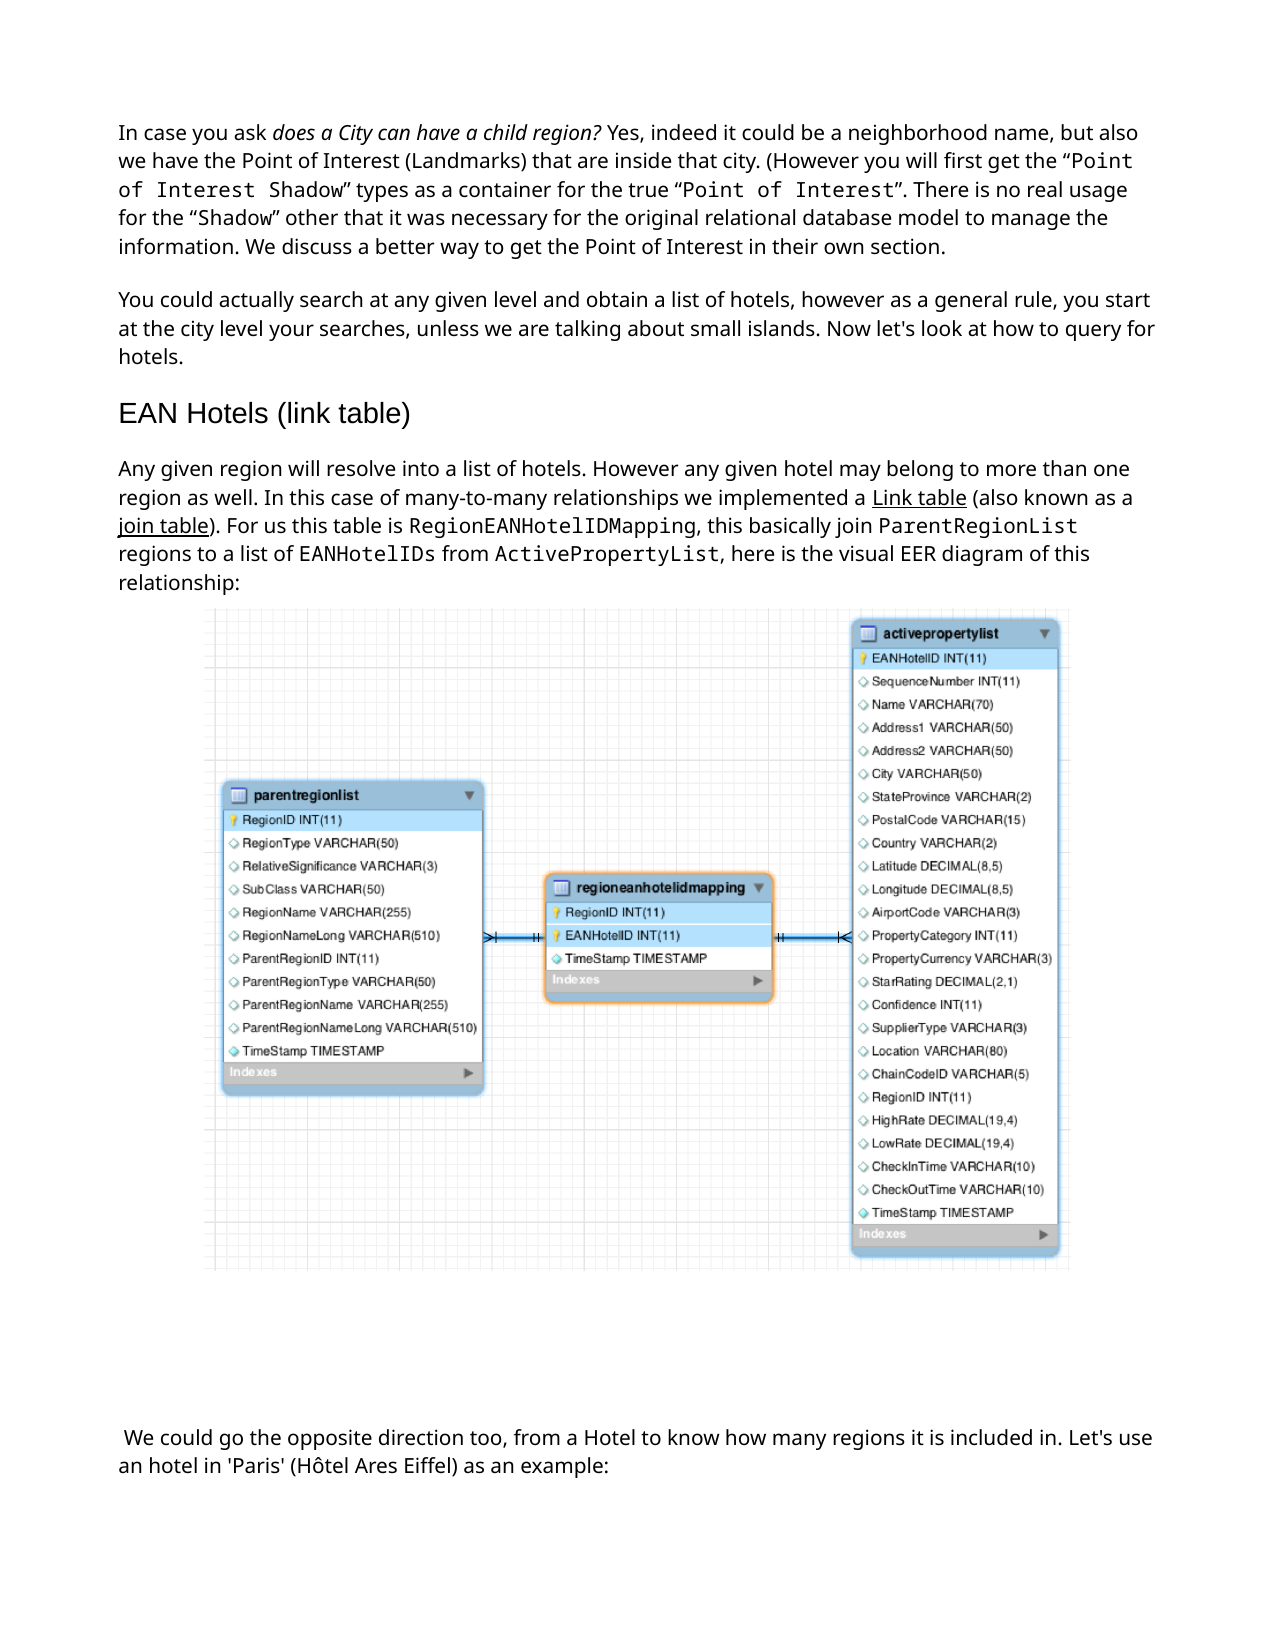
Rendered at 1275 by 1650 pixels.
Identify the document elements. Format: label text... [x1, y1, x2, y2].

subtitle In case you ask does a City can have a child region? Yes, indeed it could be a neighborhood name, but also we have the Point of Interest (Landmarks) that are inside that city. (However you will first get the “Point of Interest Shadow” types as a container for the true “Point of Interest”. There is no real usage for the “Shadow” other that it was necessary for the original relational database model to manage the information. We discuss a better way to get the Point of Interest in their own section. [118, 118, 1157, 260]
subtitle You could actually search at any given level and obtain a list of hotels, however as a general rule, you start at the city level your searches, unless we are talking about small islands. Now let's look at how to query for hotels. [118, 285, 1157, 371]
subtitle EAN Hotels (link table) [118, 396, 1157, 429]
picture [204, 608, 1071, 1271]
subtitle Any given region will resolve into a list of hotels. However any given hotel may belong to more than one region as well. In this case of many-to-many relationships we implemented a Link table (also known as a join table). For us this table is RegionEANHotelIDMapping, this basically join ParentRegionList regions to a list of EANHotelIDs from ActivePropertyList, here is the visual EER diagram of this relationship: [118, 454, 1157, 596]
subtitle We could go the opposite direction too, from a Hotel to know how many regions it is included in. Let's use an hotel in 'Paris' (Hôtel Ares Eiffel) as an example: [118, 1423, 1157, 1480]
